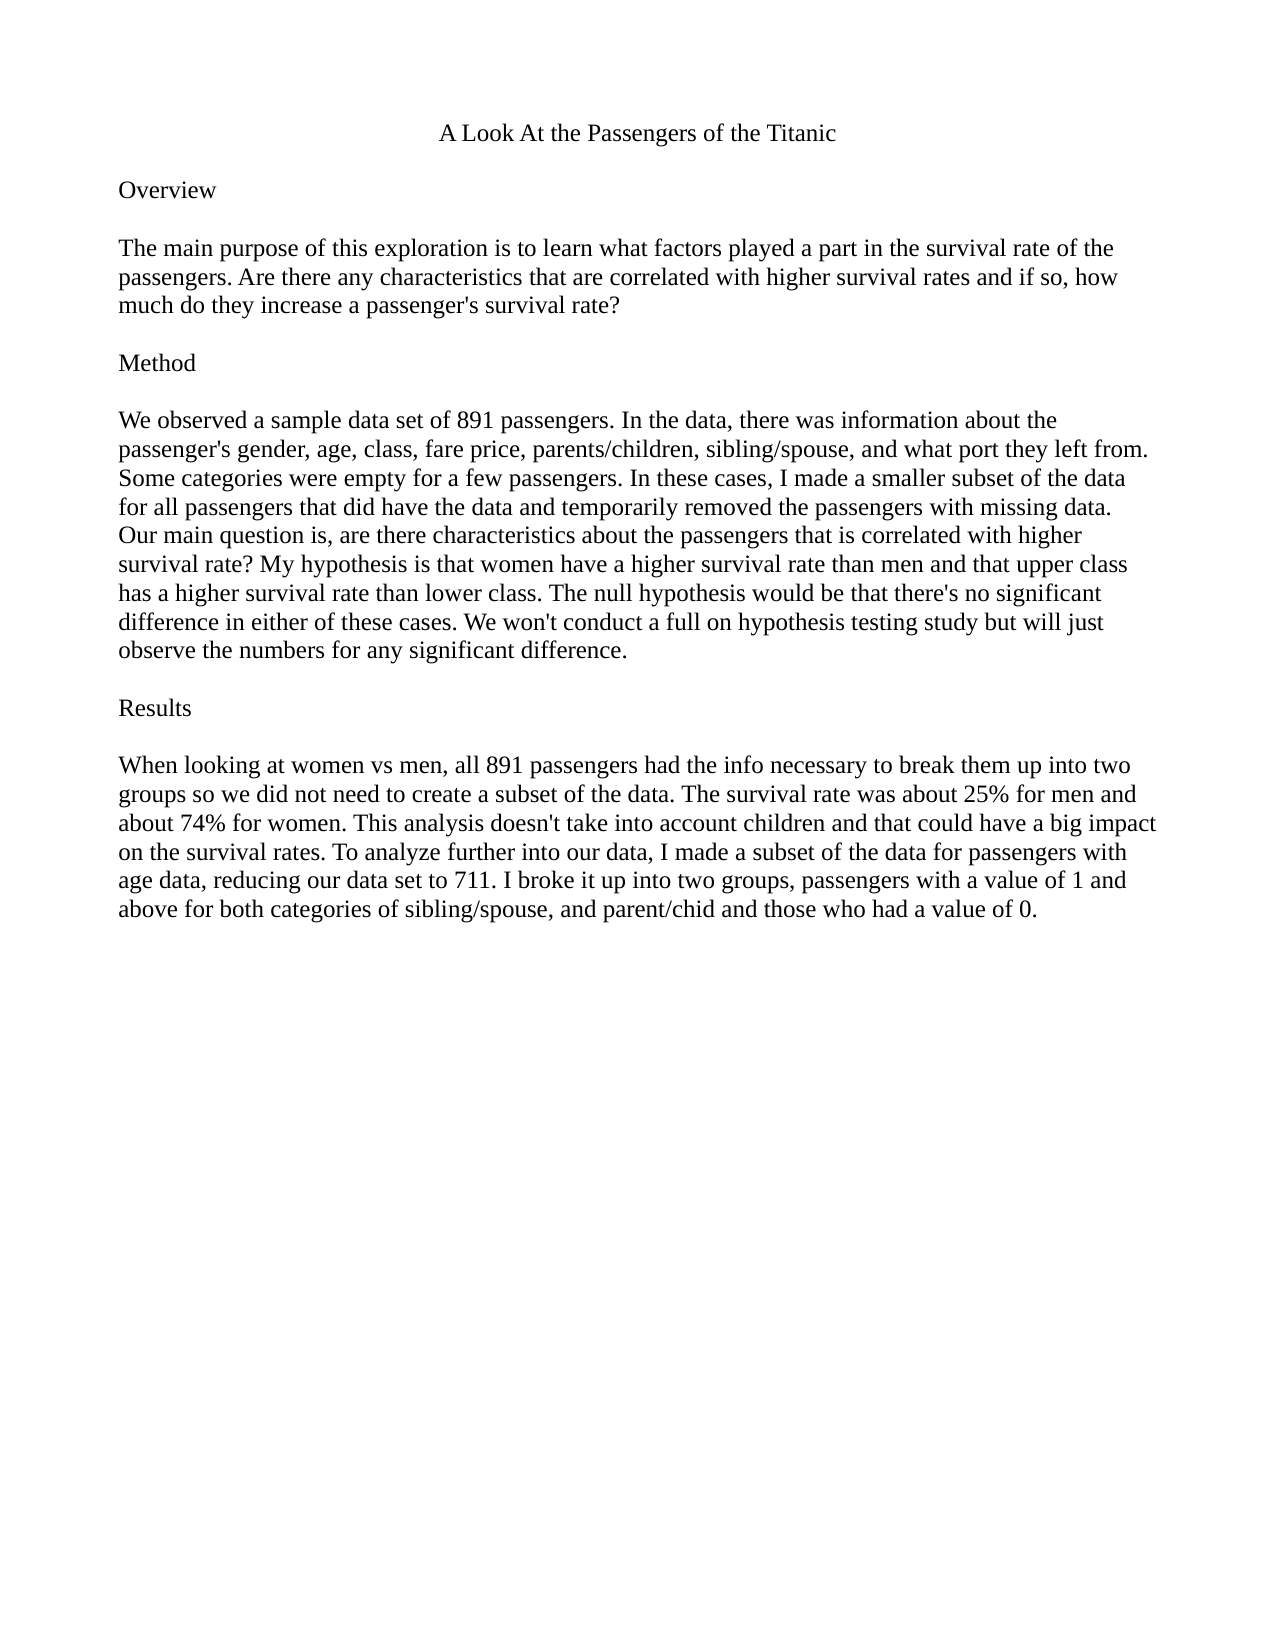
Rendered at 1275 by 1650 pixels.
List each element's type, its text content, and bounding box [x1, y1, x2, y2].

text Method [118, 348, 1157, 377]
text We observed a sample data set of 891 passengers. In the data, there was information about the passenger's gender, age, class, fare price, parents/children, sibling/spouse, and what port they left from. Some categories were empty for a few passengers. In these cases, I made a smaller subset of the data for all passengers that did have the data and temporarily removed the passengers with missing data. Our main question is, are there characteristics about the passengers that is correlated with higher survival rate? My hypothesis is that women have a higher survival rate than men and that upper class has a higher survival rate than lower class. The null hypothesis would be that there's no significant difference in either of these cases. We won't conduct a full on hypothesis testing study but will just observe the numbers for any significant difference. [118, 406, 1157, 664]
text When looking at women vs men, all 891 passengers had the info necessary to break them up into two groups so we did not need to create a subset of the data. The survival rate was about 25% for men and about 74% for women. This analysis doesn't take into account children and that could have a big impact on the survival rates. To analyze further into our data, I made a subset of the data for passengers with age data, reducing our data set to 711. I broke it up into two groups, passengers with a value of 1 and above for both categories of sibling/spouse, and parent/chid and those who had a value of 0. [118, 751, 1157, 923]
text Results [118, 693, 1157, 722]
text Overview [118, 176, 1157, 204]
text The main purpose of this exploration is to learn what factors played a part in the survival rate of the passengers. Are there any characteristics that are correlated with higher survival rates and if so, how much do they increase a passenger's survival rate? [118, 233, 1157, 319]
text A Look At the Passengers of the Titanic [118, 118, 1157, 147]
